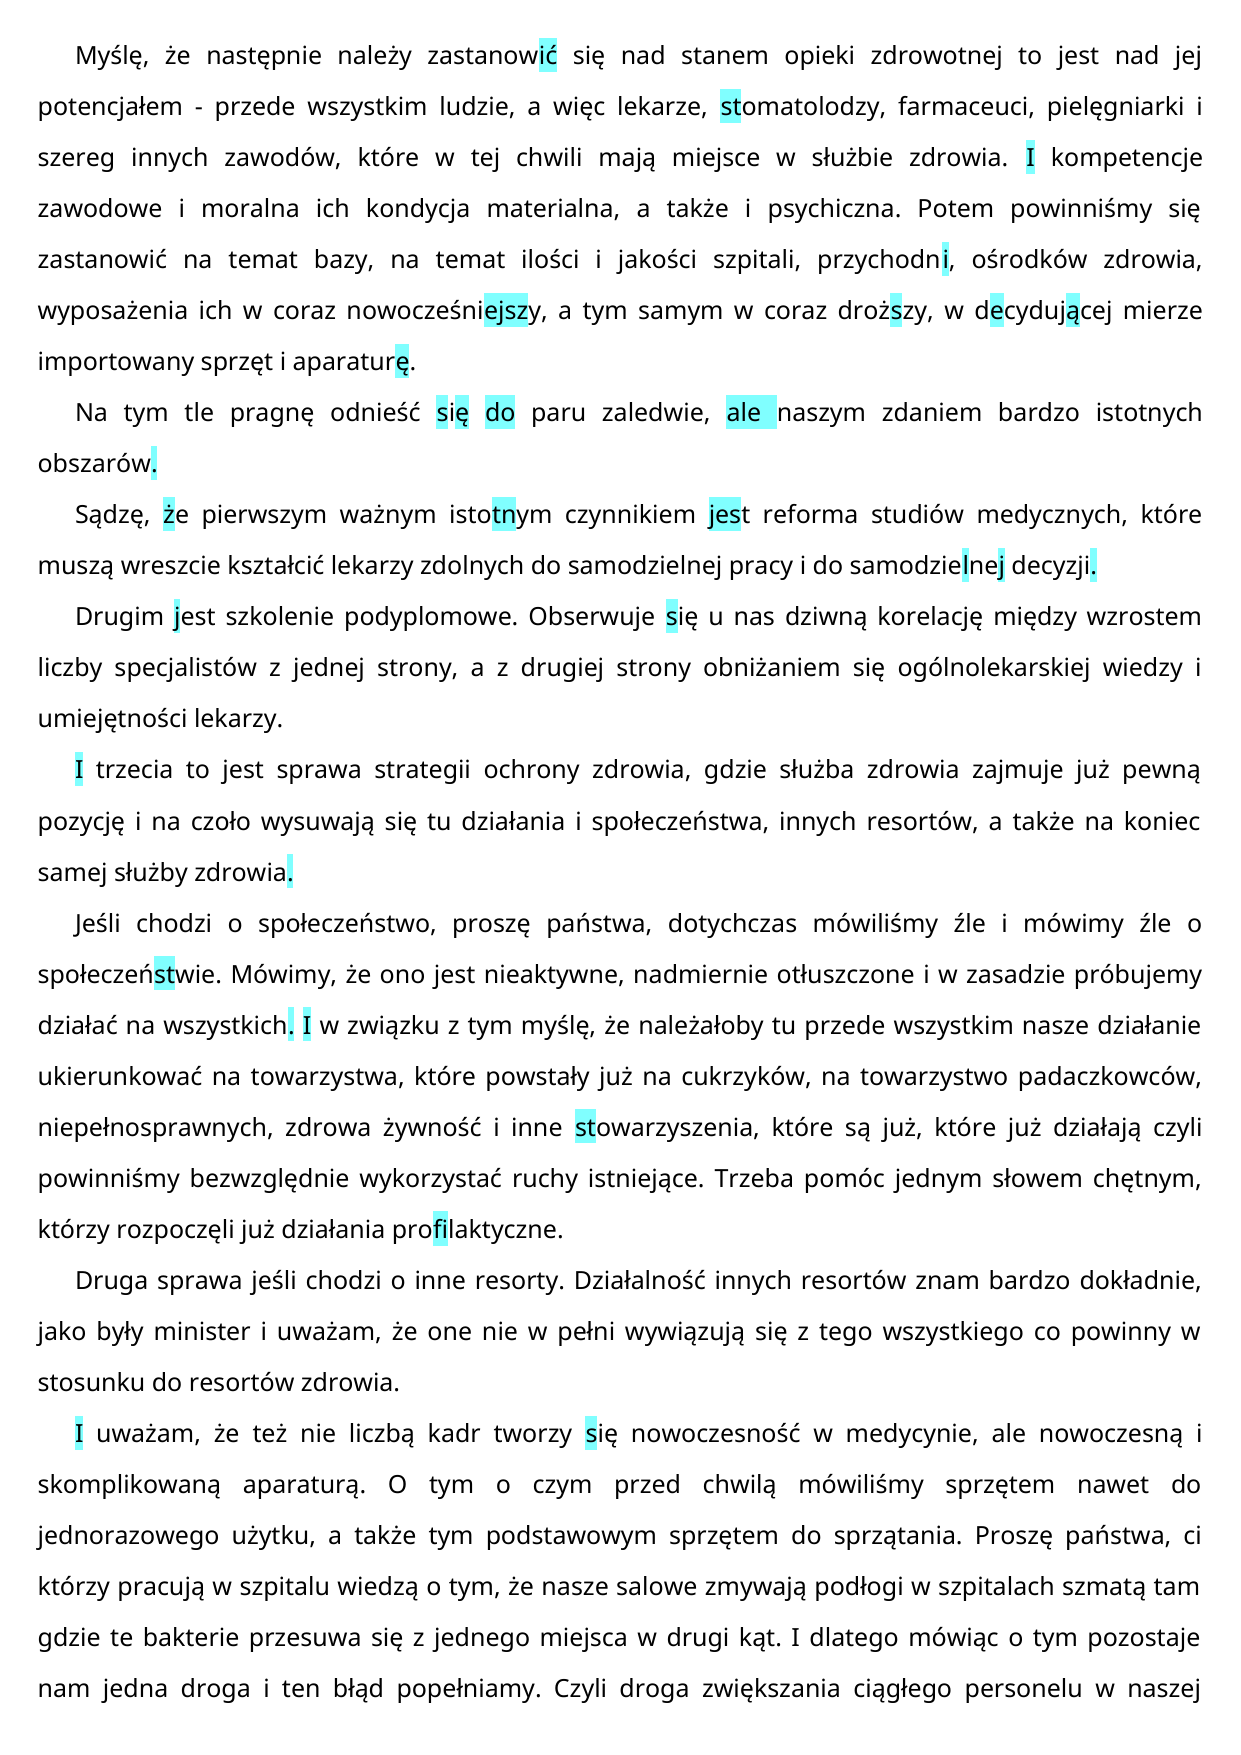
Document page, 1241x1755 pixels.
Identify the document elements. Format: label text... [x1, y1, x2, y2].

text Sądzę, że pierwszym ważnym istotnym czynnikiem jest reforma studiów medycznych, które muszą wreszcie kształcić lekarzy zdolnych do samodzielnej pracy i do samodzielnej decyzji. [37, 497, 1203, 582]
text Drugim jest szkolenie podyplomowe. Obserwuje się u nas dziwną korelację między wzrostem liczby specjalistów z jednej strony, a z drugiej strony obniżaniem się ogólnolekarskiej wiedzy i umiejętności lekarzy. [37, 599, 1203, 735]
text Jeśli chodzi o społeczeństwo, proszę państwa, dotychczas mówiliśmy źle i mówimy źle o społeczeństwie. Mówimy, że ono jest nieaktywne, nadmiernie otłuszczone i w zasadzie próbujemy działać na wszystkich. I w związku z tym myślę, że należałoby tu przede wszystkim nasze działanie ukierunkować na towarzystwa, które powstały już na cukrzyków, na towarzystwo padaczkowców, niepełnosprawnych, zdrowa żywność i inne stowarzyszenia, które są już, które już działają czyli powinniśmy bezwzględnie wykorzystać ruchy istniejące. Trzeba pomóc jednym słowem chętnym, którzy rozpoczęli już działania profilaktyczne. [37, 905, 1203, 1246]
text Na tym tle pragnę odnieść się do paru zaledwie, ale naszym zdaniem bardzo istotnych obszarów. [37, 395, 1203, 480]
text I trzecia to jest sprawa strategii ochrony zdrowia, gdzie służba zdrowia zajmuje już pewną pozycję i na czoło wysuwają się tu działania i społeczeństwa, innych resortów, a także na koniec samej służby zdrowia. [37, 752, 1203, 888]
text I uważam, że też nie liczbą kadr tworzy się nowoczesność w medycynie, ale nowoczesną i skomplikowaną aparaturą. O tym o czym przed chwilą mówiliśmy sprzętem nawet do jednorazowego użytku, a także tym podstawowym sprzętem do sprzątania. Proszę państwa, ci którzy pracują w szpitalu wiedzą o tym, że nasze salowe zmywają podłogi w szpitalach szmatą tam gdzie te bakterie przesuwa się z jednego miejsca w drugi kąt. I dlatego mówiąc o tym pozostaje nam jedna droga i ten błąd popełniamy. Czyli droga zwiększania ciągłego personelu w naszej [37, 1416, 1203, 1705]
text Druga sprawa jeśli chodzi o inne resorty. Działalność innych resortów znam bardzo dokładnie, jako były minister i uważam, że one nie w pełni wywiązują się z tego wszystkiego co powinny w stosunku do resortów zdrowia. [37, 1262, 1203, 1399]
text Myślę, że następnie należy zastanowić się nad stanem opieki zdrowotnej to jest nad jej potencjałem - przede wszystkim ludzie, a więc lekarze, stomatolodzy, farmaceuci, pielęgniarki i szereg innych zawodów, które w tej chwili mają miejsce w służbie zdrowia. I kompetencje zawodowe i moralna ich kondycja materialna, a także i psychiczna. Potem powinniśmy się zastanowić na temat bazy, na temat ilości i jakości szpitali, przychodni, ośrodków zdrowia, wyposażenia ich w coraz nowocześniejszy, a tym samym w coraz droższy, w decydującej mierze importowany sprzęt i aparaturę. [37, 37, 1203, 378]
